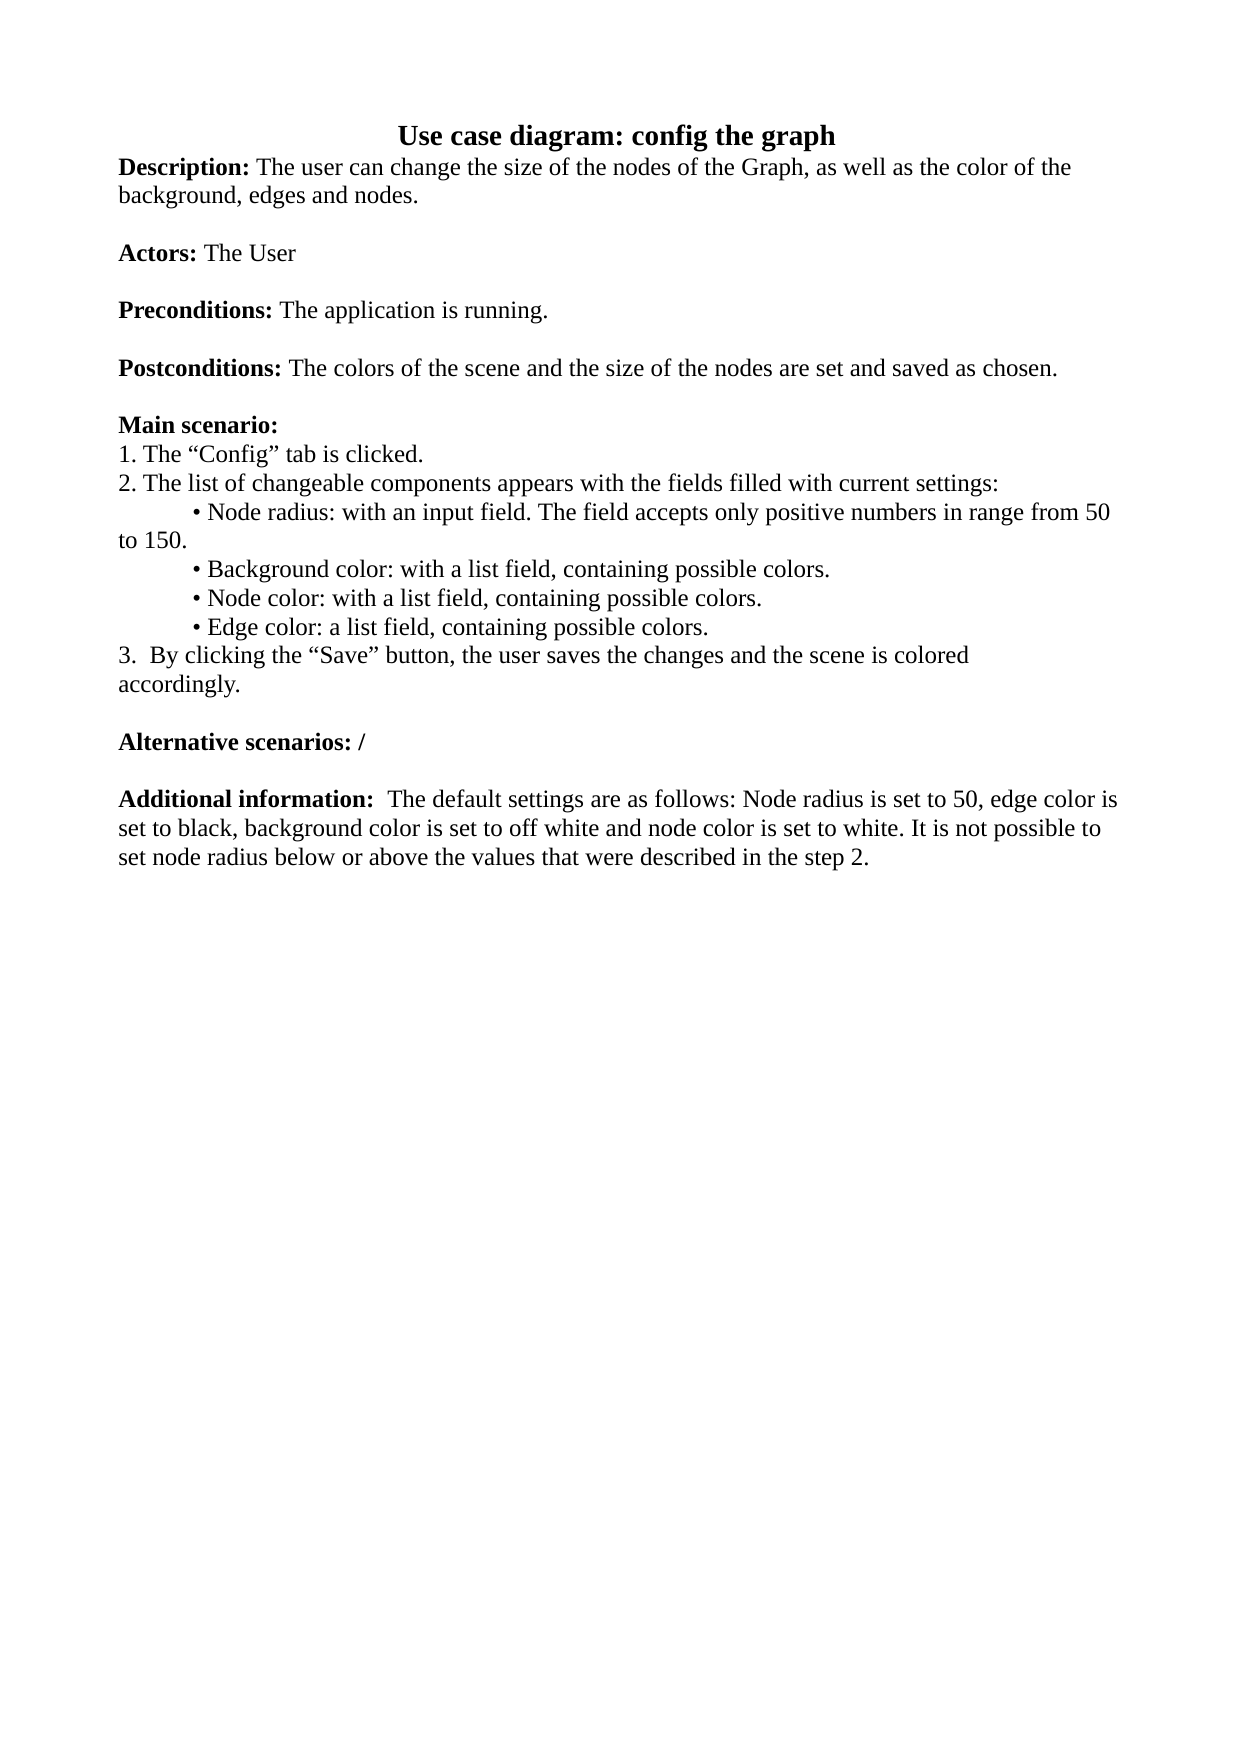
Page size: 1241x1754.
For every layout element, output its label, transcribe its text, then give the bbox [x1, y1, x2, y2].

text • Background color: with a list field, containing possible colors. [118, 554, 1122, 583]
text Alternative scenarios: / [118, 727, 1122, 755]
text Main scenario: [118, 410, 1122, 439]
text 2. The list of changeable components appears with the fields filled with current settings: [118, 468, 1122, 497]
text Postconditions: The colors of the scene and the size of the nodes are set and saved as chosen. [118, 353, 1122, 382]
text Actors: The User [118, 238, 1122, 267]
text • Node radius: with an input field. The field accepts only positive numbers in range from 50 to 150. [118, 497, 1122, 554]
text • Node color: with a list field, containing possible colors. [118, 583, 1122, 612]
text Preconditions: The application is running. [118, 295, 1122, 324]
text Description: The user can change the size of the nodes of the Graph, as well as the color of the [118, 152, 1122, 180]
text Additional information: The default settings are as follows: Node radius is set to 50, edge color is set to black, background color is set to off white and node color is set to white. It is not possible to set node radius below or above the values that were described in the step 2. [118, 784, 1122, 870]
text 3. By clicking the “Save” button, the user saves the changes and the scene is colored [118, 640, 1122, 669]
text accordingly. [118, 669, 1122, 698]
text • Edge color: a list field, containing possible colors. [118, 612, 1122, 640]
text Use case diagram: config the graph [118, 118, 1122, 152]
text background, edges and nodes. [118, 180, 1122, 209]
text 1. The “Config” tab is clicked. [118, 439, 1122, 468]
